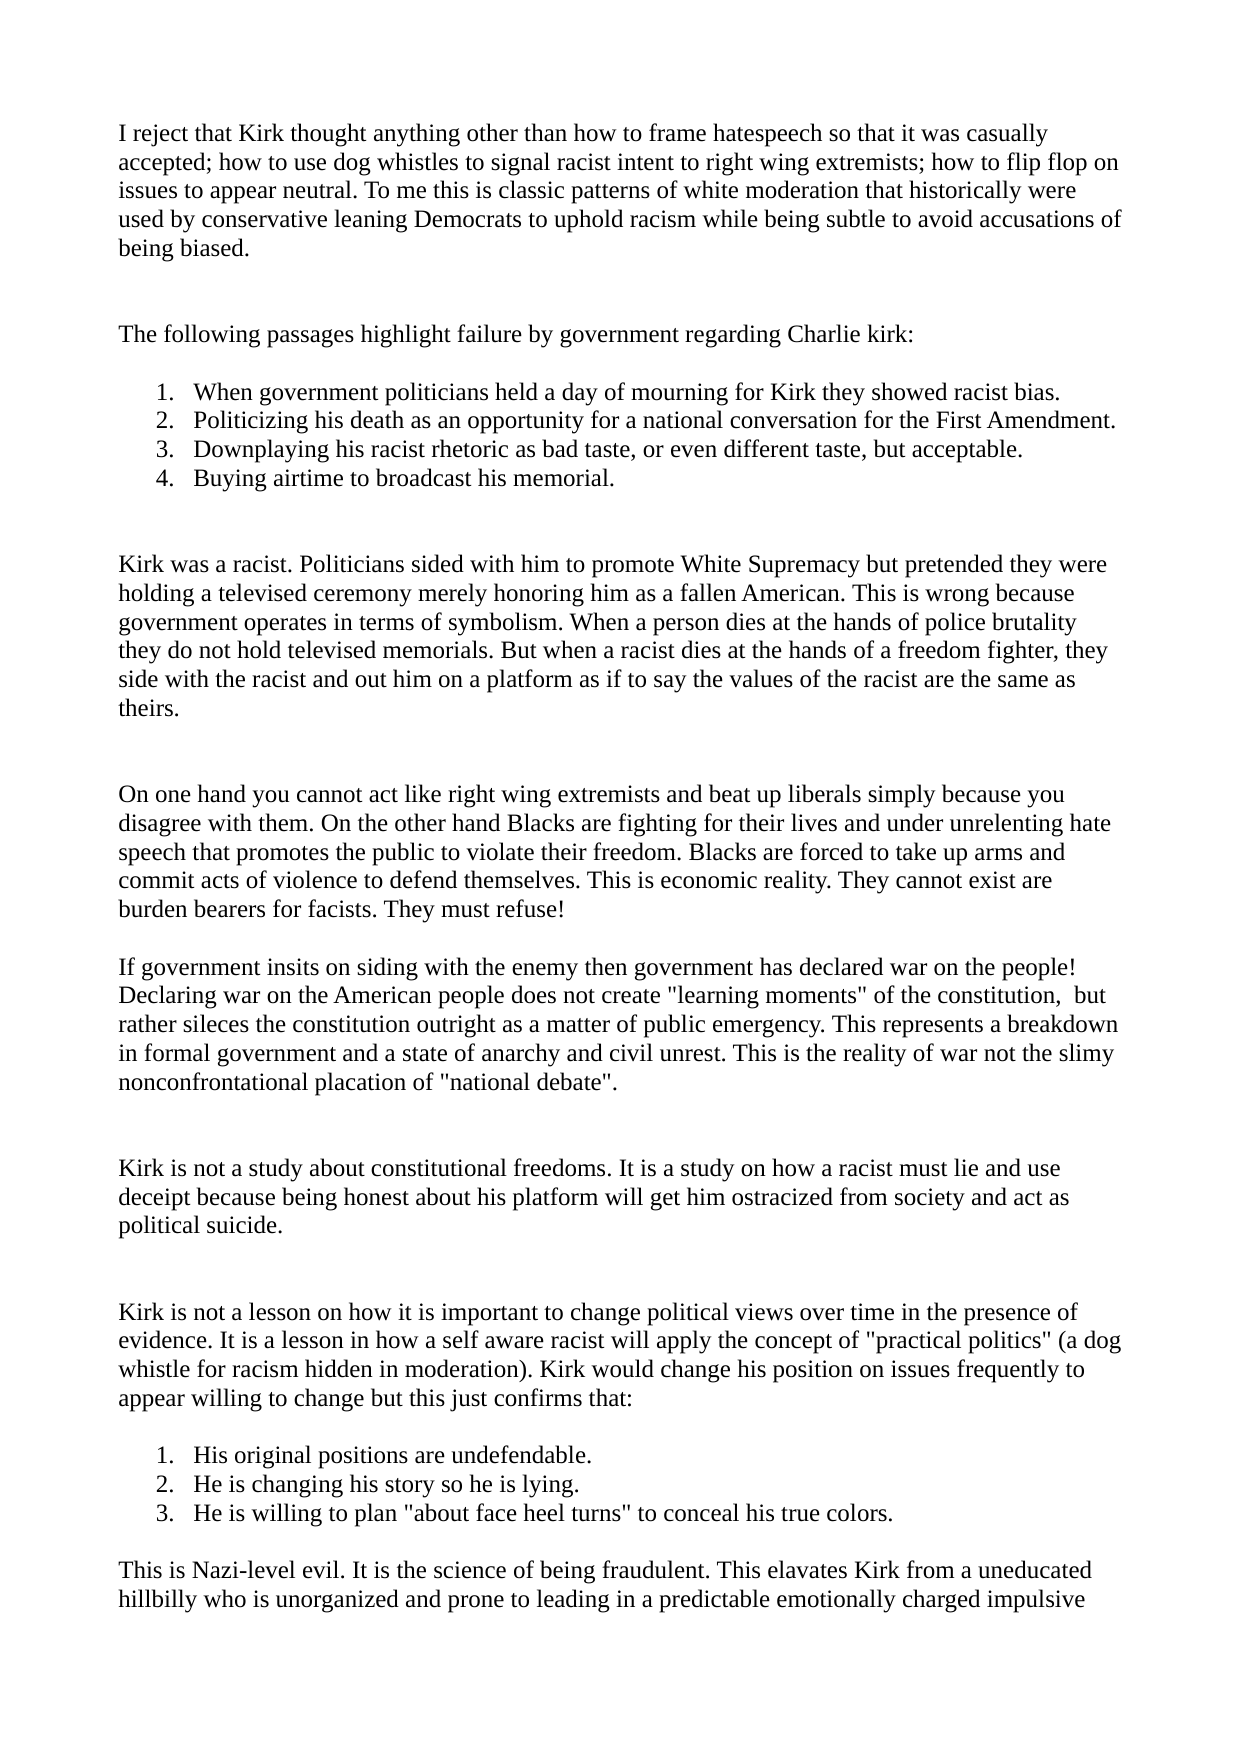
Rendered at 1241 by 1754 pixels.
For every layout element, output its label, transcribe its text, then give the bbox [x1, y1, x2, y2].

text Kirk is not a study about constitutional freedoms. It is a study on how a racist must lie and use deceipt because being honest about his platform will get him ostracized from society and act as political suicide. [118, 1153, 1122, 1239]
text This is Nazi-level evil. It is the science of being fraudulent. This elavates Kirk from a uneducated hillbilly who is unorganized and prone to leading in a predictable emotionally charged impulsive [118, 1556, 1122, 1613]
list He is changing his story so he is lying. [156, 1469, 1122, 1498]
list Downplaying his racist rhetoric as bad taste, or even different taste, but acceptable. [156, 434, 1122, 463]
text The following passages highlight failure by government regarding Charlie kirk: [118, 319, 1122, 348]
list Buying airtime to broadcast his memorial. [156, 463, 1122, 492]
text Kirk was a racist. Politicians sided with him to promote White Supremacy but pretended they were holding a televised ceremony merely honoring him as a fallen American. This is wrong because government operates in terms of symbolism. When a person dies at the hands of police brutality they do not hold televised memorials. But when a racist dies at the hands of a freedom fighter, they side with the racist and out him on a platform as if to say the values of the racist are the same as theirs. [118, 549, 1122, 722]
list Politicizing his death as an opportunity for a national conversation for the First Amendment. [156, 406, 1122, 434]
list His original positions are undefendable. [156, 1441, 1122, 1469]
list He is willing to plan "about face heel turns" to conceal his true colors. [156, 1498, 1122, 1527]
text On one hand you cannot act like right wing extremists and beat up liberals simply because you disagree with them. On the other hand Blacks are fighting for their lives and under unrelenting hate speech that promotes the public to violate their freedom. Blacks are forced to take up arms and commit acts of violence to defend themselves. This is economic reality. They cannot exist are burden bearers for facists. They must refuse! [118, 779, 1122, 923]
text I reject that Kirk thought anything other than how to frame hatespeech so that it was casually accepted; how to use dog whistles to signal racist intent to right wing extremists; how to flip flop on issues to appear neutral. To me this is classic patterns of white moderation that historically were used by conservative leaning Democrats to uphold racism while being subtle to avoid accusations of being biased. [118, 118, 1122, 262]
list When government politicians held a day of mourning for Kirk they showed racist bias. [156, 377, 1122, 406]
text If government insits on siding with the enemy then government has declared war on the people! Declaring war on the American people does not create "learning moments" of the constitution, but rather sileces the constitution outright as a matter of public emergency. This represents a breakdown in formal government and a state of anarchy and civil unrest. This is the reality of war not the slimy nonconfrontational placation of "national debate". [118, 952, 1122, 1096]
text Kirk is not a lesson on how it is important to change political views over time in the presence of evidence. It is a lesson in how a self aware racist will apply the concept of "practical politics" (a dog whistle for racism hidden in moderation). Kirk would change his position on issues frequently to appear willing to change but this just confirms that: [118, 1297, 1122, 1412]
